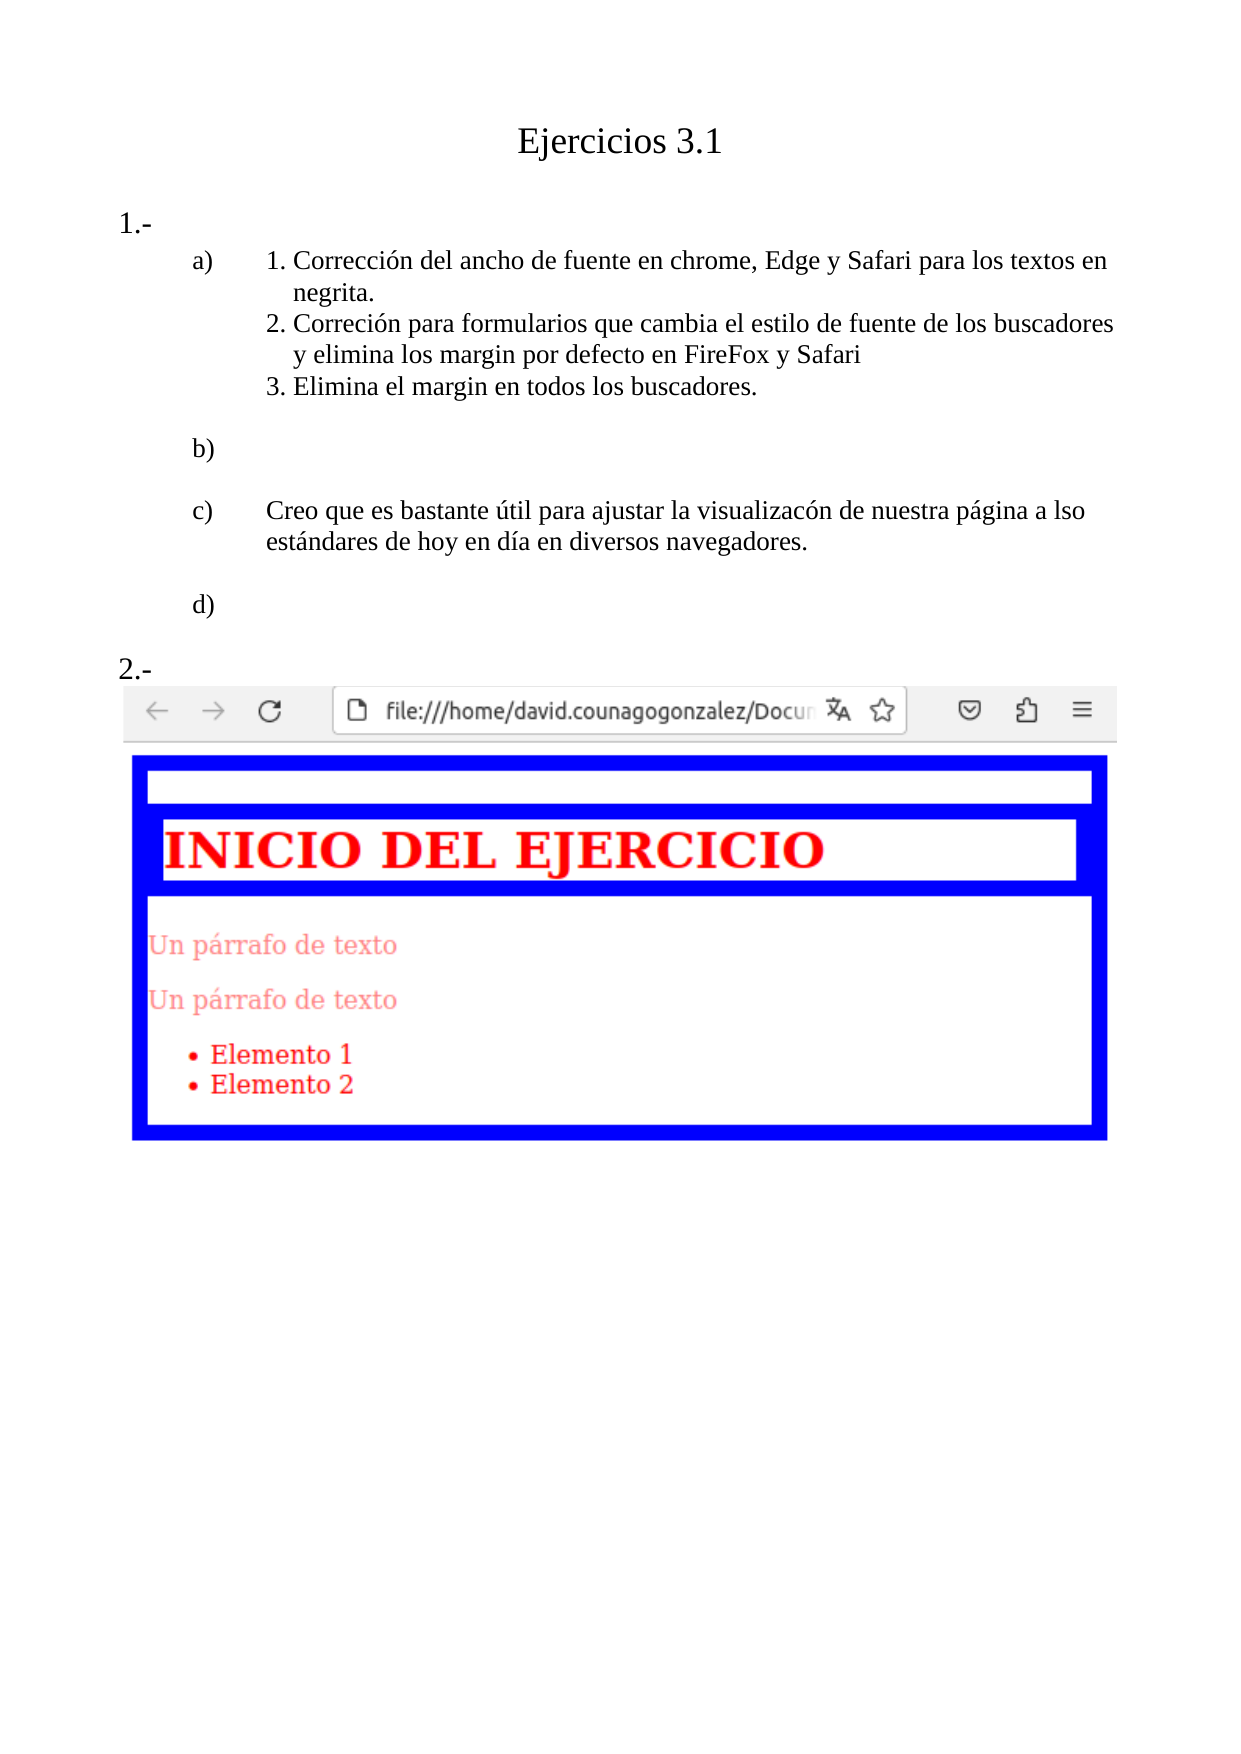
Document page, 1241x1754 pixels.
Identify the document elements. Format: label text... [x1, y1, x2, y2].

text a) 1. Corrección del ancho de fuente en chrome, Edge y Safari para los textos en negrita. [118, 240, 1122, 307]
text Ejercicios 3.1 [118, 118, 1122, 161]
text 1.- [118, 204, 1122, 240]
text c) Creo que es bastante útil para ajustar la visualizacón de nuestra página a lso estándares de hoy en día en diversos navegadores. [118, 494, 1122, 557]
text 2.- [118, 650, 1122, 686]
text b) [118, 432, 1122, 463]
text 3. Elimina el margin en todos los buscadores. [118, 370, 1122, 401]
text d) [118, 588, 1122, 619]
picture [123, 686, 1117, 1299]
text 2. Correción para formularios que cambia el estilo de fuente de los buscadores y elimina los margin por defecto en FireFox y Safari [118, 307, 1122, 370]
